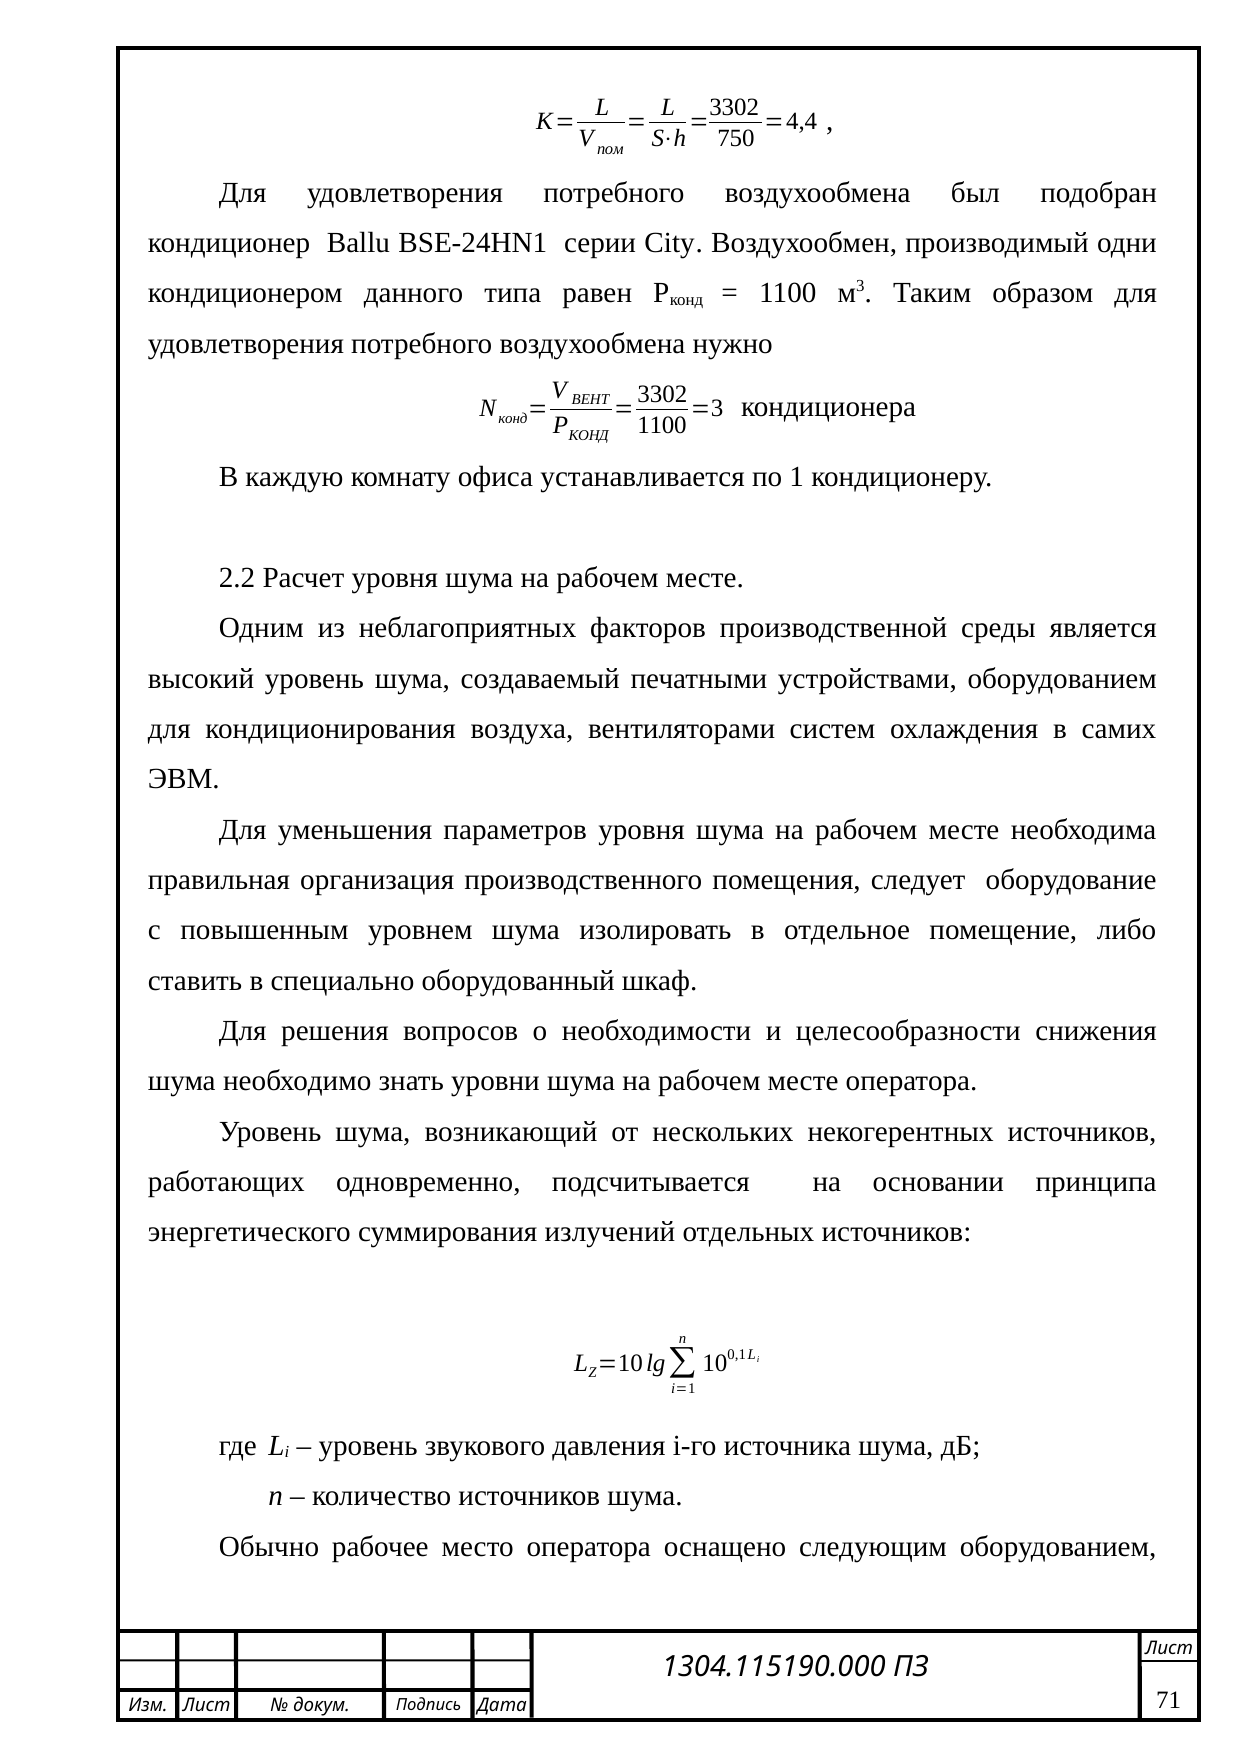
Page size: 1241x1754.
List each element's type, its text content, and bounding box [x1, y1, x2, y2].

text Для уменьшения параметров уровня шума на рабочем месте необходима правильная организация производственного помещения, следует оборудование с повышенным уровнем шума изолировать в отдельное помещение, либо ставить в специально оборудованный шкаф. [148, 812, 1157, 996]
text 2.2 Расчет уровня шума на рабочем месте. [148, 560, 1157, 594]
text Одним из неблагоприятных факторов производственной среды является вы­со­кий уровень шума, создаваемый печатными устройствами, оборудованием для кон­ди­ци­онирования воздуха, вентиляторами систем охлаждения в самих ЭВМ. [148, 611, 1157, 795]
text где Li – уровень звукового давления i-го источника шума, дБ; [148, 1428, 1157, 1462]
text n – количество источников шума. [148, 1478, 1157, 1512]
text Для решения вопросов о необходимости и целесообразности снижения шума не­обхо­димо знать уровни шума на рабочем месте оператора. [148, 1013, 1157, 1097]
text Уровень шума, возникающий от нескольких некогерентных источников, работа­ющих одновременно, подсчитывается на основании принципа энергетического сумми­рования излучений отдельных источников: [148, 1114, 1157, 1248]
text В каждую комнату офиса устанавливается по 1 кондиционеру. [148, 459, 1157, 493]
text кондиционера [148, 376, 1157, 443]
text Для удовлетворения потребного воздухообмена был подобран кондиционер Ballu BSE-24HN1 серии City. Воздухообмен, производимый одни кондиционером данного типа равен Pконд = 1100 м3. Таким образом для удовлетворения потребного воздухообмена нужно [148, 175, 1157, 359]
text Обычно рабочее место оператора оснащено следующим оборудованием, [148, 1529, 1157, 1562]
text , [120, 94, 1187, 158]
